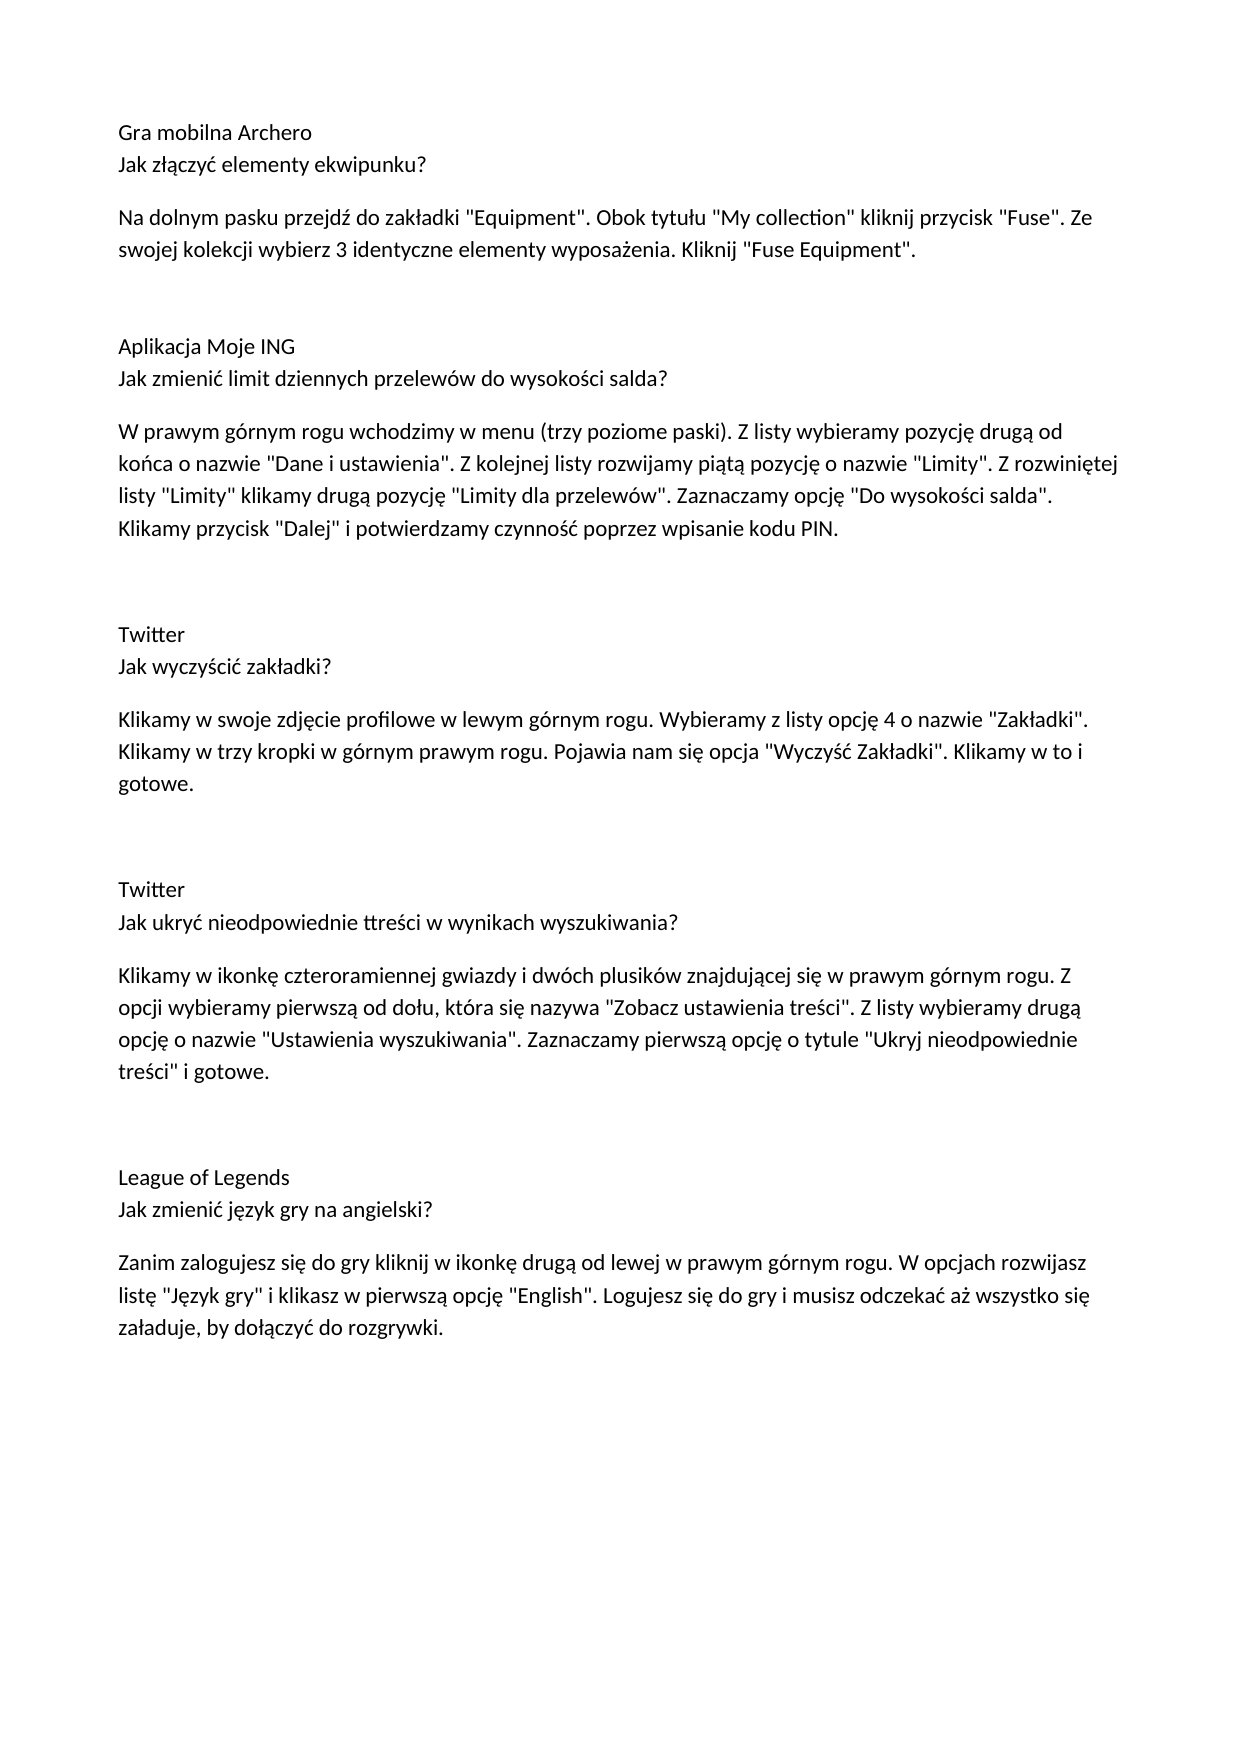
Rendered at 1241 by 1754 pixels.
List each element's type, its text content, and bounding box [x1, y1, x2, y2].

text Twitter Jak ukryć nieodpowiednie ttreści w wynikach wyszukiwania? [118, 876, 1122, 936]
text W prawym górnym rogu wchodzimy w menu (trzy poziome paski). Z listy wybieramy pozycję drugą od końca o nazwie "Dane i ustawienia". Z kolejnej listy rozwijamy piątą pozycję o nazwie "Limity". Z rozwiniętej listy "Limity" klikamy drugą pozycję "Limity dla przelewów". Zaznaczamy opcję "Do wysokości salda". Klikamy przycisk "Dalej" i potwierdzamy czynność poprzez wpisanie kodu PIN. [118, 417, 1122, 542]
text League of Legends Jak zmienić język gry na angielski? [118, 1163, 1122, 1223]
text Klikamy w swoje zdjęcie profilowe w lewym górnym rogu. Wybieramy z listy opcję 4 o nazwie "Zakładki". Klikamy w trzy kropki w górnym prawym rogu. Pojawia nam się opcja "Wyczyść Zakładki". Klikamy w to i gotowe. [118, 705, 1122, 797]
text Na dolnym pasku przejdź do zakładki "Equipment". Obok tytułu "My collection" kliknij przycisk "Fuse". Ze swojej kolekcji wybierz 3 identyczne elementy wyposażenia. Kliknij "Fuse Equipment". Aplikacja Moje ING Jak zmienić limit dziennych przelewów do wysokości salda? [118, 203, 1122, 392]
text Zanim zalogujesz się do gry kliknij w ikonkę drugą od lewej w prawym górnym rogu. W opcjach rozwijasz listę "Język gry" i klikasz w pierwszą opcję "English". Logujesz się do gry i musisz odczekać aż wszystko się załaduje, by dołączyć do rozgrywki. [118, 1248, 1122, 1373]
text Gra mobilna Archero Jak złączyć elementy ekwipunku? [118, 118, 1122, 178]
text Twitter Jak wyczyścić zakładki? [118, 620, 1122, 680]
text Klikamy w ikonkę czteroramiennej gwiazdy i dwóch plusików znajdującej się w prawym górnym rogu. Z opcji wybieramy pierwszą od dołu, która się nazywa "Zobacz ustawienia treści". Z listy wybieramy drugą opcję o nazwie "Ustawienia wyszukiwania". Zaznaczamy pierwszą opcję o tytule "Ukryj nieodpowiednie treści" i gotowe. [118, 961, 1122, 1085]
